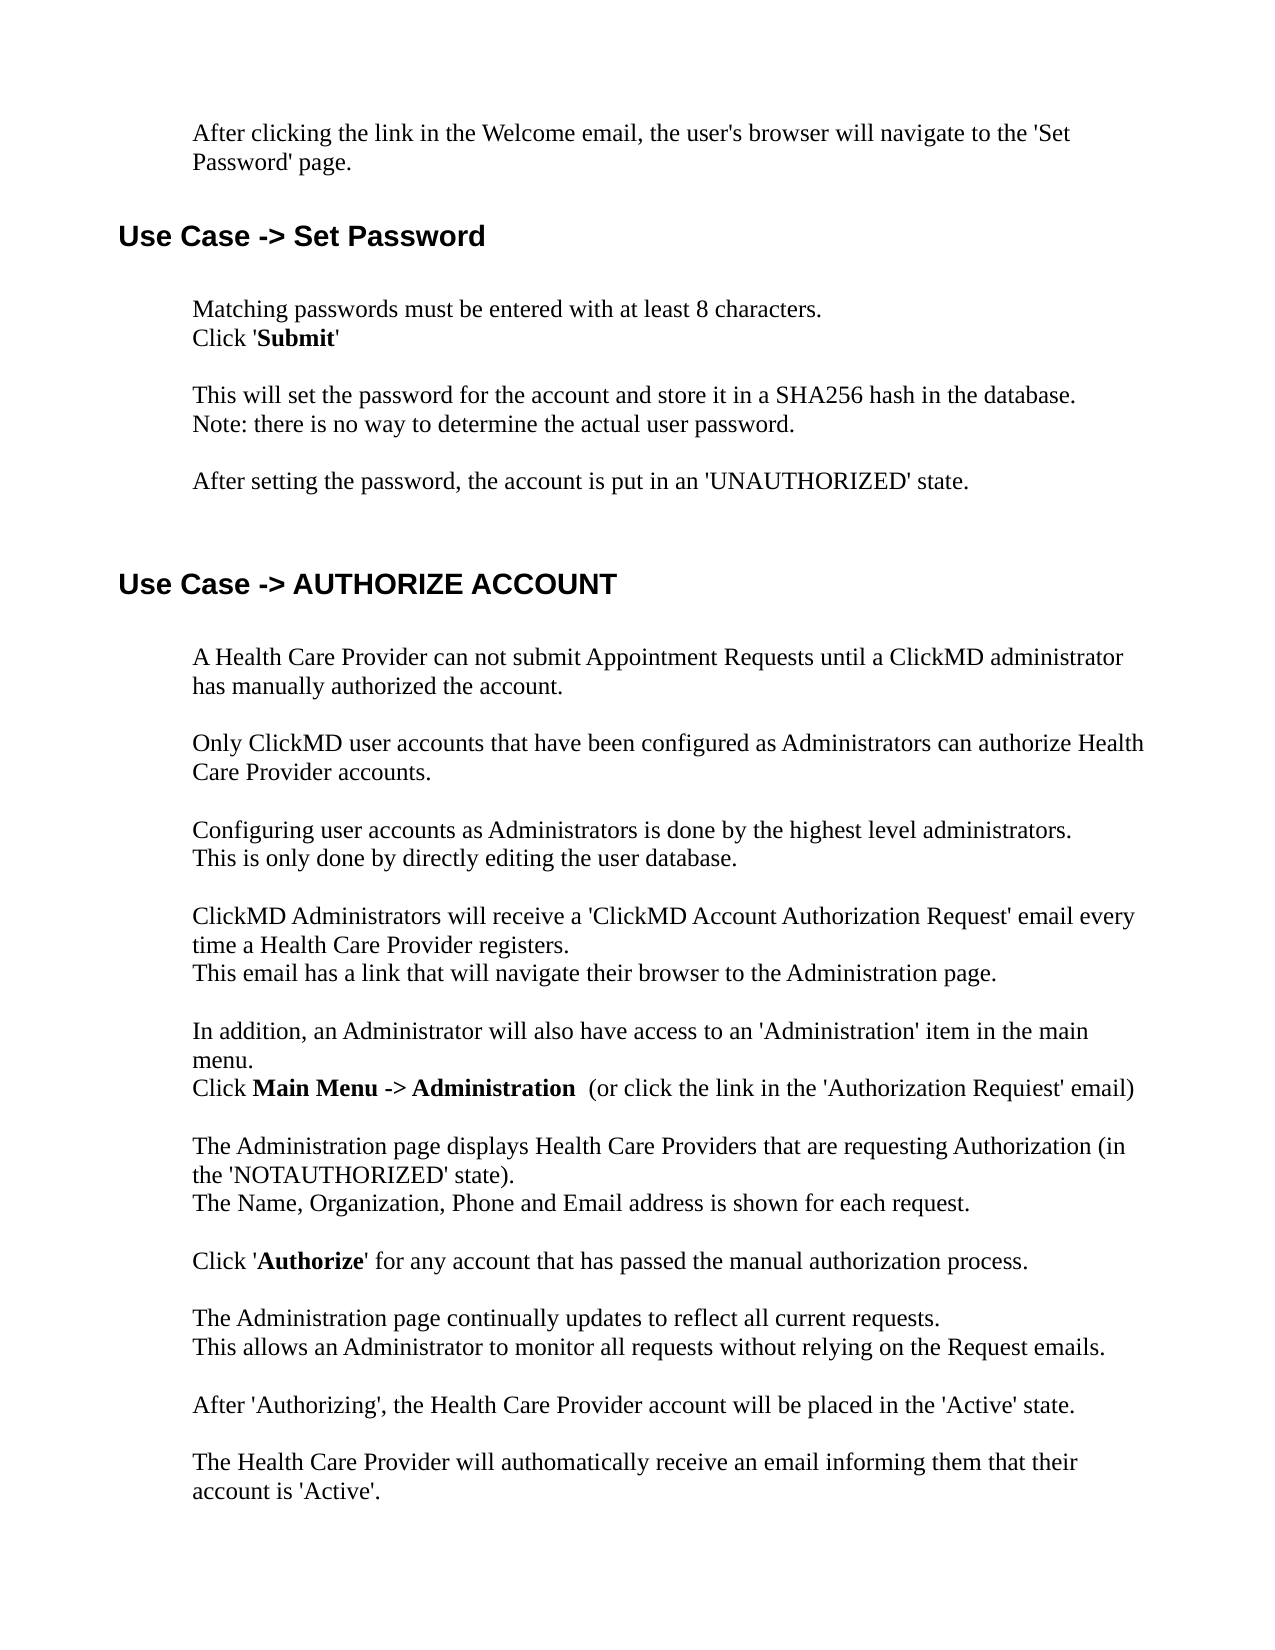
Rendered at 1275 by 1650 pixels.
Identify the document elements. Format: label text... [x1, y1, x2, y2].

text The Name, Organization, Phone and Email address is shown for each request. [118, 1188, 1157, 1217]
text This will set the password for the account and store it in a SHA256 hash in the database. [118, 380, 1157, 409]
text After setting the password, the account is put in an 'UNAUTHORIZED' state. [118, 466, 1157, 495]
text This email has a link that will navigate their browser to the Administration page. [118, 958, 1157, 987]
text Click 'Authorize' for any account that has passed the manual authorization process. [118, 1246, 1157, 1275]
text Note: there is no way to determine the actual user password. [118, 409, 1157, 438]
text The Administration page displays Health Care Providers that are requesting Authorization (in the 'NOTAUTHORIZED' state). [118, 1131, 1157, 1188]
text A Health Care Provider can not submit Appointment Requests until a ClickMD administrator has manually authorized the account. [118, 642, 1157, 700]
text Configuring user accounts as Administrators is done by the highest level administrators. [118, 815, 1157, 843]
text Click Main Menu -> Administration (or click the link in the 'Authorization Requiest' email) [118, 1073, 1157, 1102]
text After 'Authorizing', the Health Care Provider account will be placed in the 'Active' state. [118, 1390, 1157, 1418]
text The Health Care Provider will authomatically receive an email informing them that their account is 'Active'. [118, 1447, 1157, 1505]
text The Administration page continually updates to reflect all current requests. [118, 1303, 1157, 1332]
text After clicking the link in the Welcome email, the user's browser will navigate to the 'Set Password' page. [118, 118, 1157, 176]
subtitle Use Case -> AUTHORIZE ACCOUNT [118, 567, 1157, 601]
text This allows an Administrator to monitor all requests without relying on the Request emails. [118, 1332, 1157, 1361]
text ClickMD Administrators will receive a 'ClickMD Account Authorization Request' email every time a Health Care Provider registers. [118, 901, 1157, 958]
text Matching passwords must be entered with at least 8 characters. [118, 294, 1157, 323]
text In addition, an Administrator will also have access to an 'Administration' item in the main menu. [118, 1016, 1157, 1073]
subtitle Use Case -> Set Password [118, 219, 1157, 253]
text Only ClickMD user accounts that have been configured as Administrators can authorize Health Care Provider accounts. [118, 728, 1157, 786]
text This is only done by directly editing the user database. [118, 843, 1157, 872]
text Click 'Submit' [118, 323, 1157, 351]
